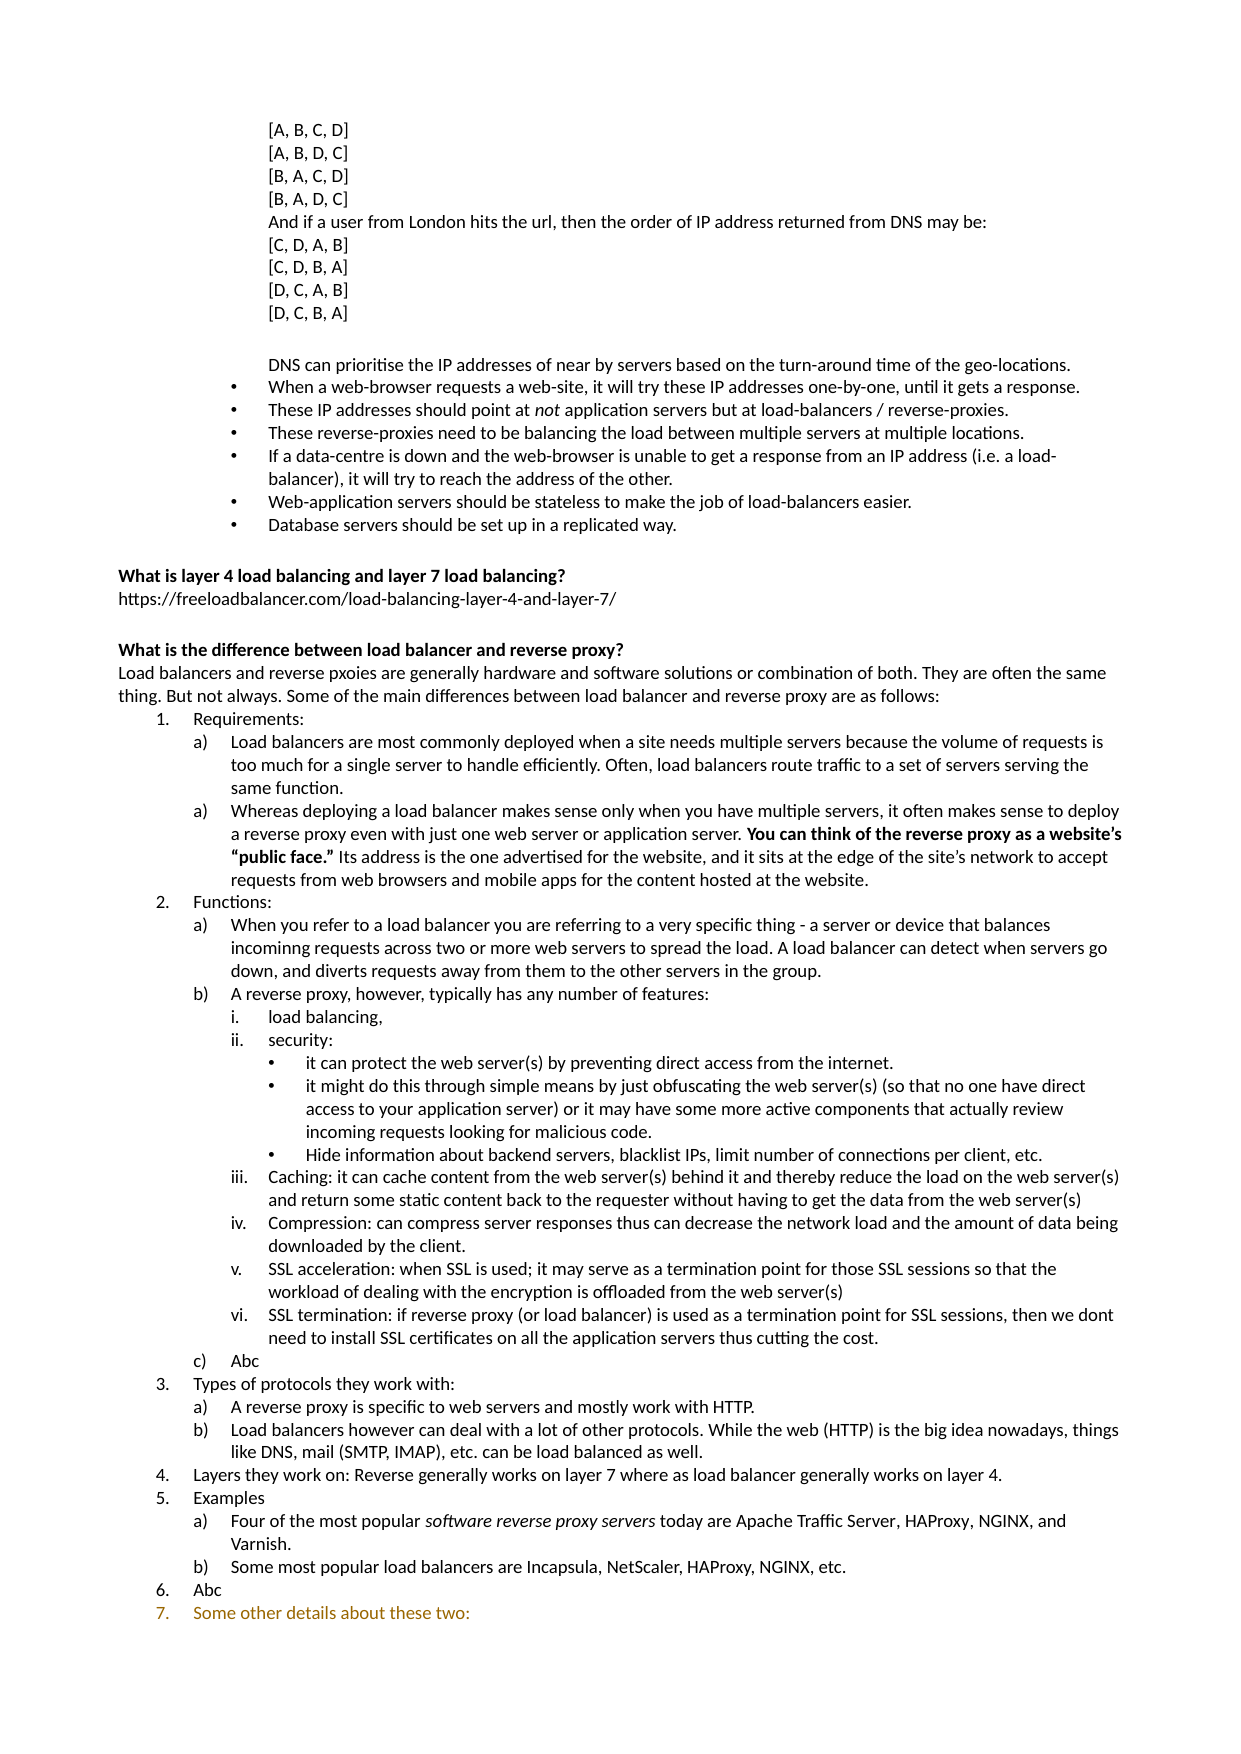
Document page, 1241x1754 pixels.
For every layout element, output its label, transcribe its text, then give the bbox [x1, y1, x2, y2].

list Some other details about these two: [156, 1601, 1122, 1624]
list Functions: [156, 891, 1122, 913]
list Abc [156, 1578, 1122, 1601]
list [C, D, B, A] [231, 256, 1122, 278]
list Abc [193, 1349, 1122, 1372]
list Layers they work on: Reverse generally works on layer 7 where as load balancer generally works on layer 4. [156, 1463, 1122, 1486]
list SSL termination: if reverse proxy (or load balancer) is used as a termination point for SSL sessions, then we dont need to install SSL certificates on all the application servers thus cutting the cost. [231, 1303, 1122, 1349]
list DNS can prioritise the IP addresses of near by servers based on the turn-around time of the geo-locations. [231, 353, 1122, 376]
list [C, D, A, B] [231, 233, 1122, 256]
text https://freeloadbalancer.com/load-balancing-layer-4-and-layer-7/ [118, 587, 1122, 610]
text What is layer 4 load balancing and layer 7 load balancing? [118, 564, 1122, 587]
list load balancing, [231, 1005, 1122, 1028]
list Load balancers are most commonly deployed when a site needs multiple servers because the volume of requests is too much for a single server to handle efficiently. Often, load balancers route traffic to a set of servers serving the same function. [193, 730, 1122, 799]
list [D, C, A, B] [231, 278, 1122, 301]
list When a web-browser requests a web-site, it will try these IP addresses one-by-one, until it gets a response. [231, 376, 1122, 398]
list Examples [156, 1486, 1122, 1509]
list it might do this through simple means by just obfuscating the web server(s) (so that no one have direct access to your application server) or it may have some more active components that actually review incoming requests looking for malicious code. [268, 1074, 1122, 1143]
list Web-application servers should be stateless to make the job of load-balancers easier. [231, 490, 1122, 513]
list These IP addresses should point at not application servers but at load-balancers / reverse-proxies. [231, 398, 1122, 421]
text What is the difference between load balancer and reverse proxy? [118, 638, 1122, 661]
list it can protect the web server(s) by preventing direct access from the internet. [268, 1051, 1122, 1074]
list Whereas deploying a load balancer makes sense only when you have multiple servers, it often makes sense to deploy a reverse proxy even with just one web server or application server. You can think of the reverse proxy as a website’s “public face.” Its address is the one advertised for the website, and it sits at the edge of the site’s network to accept requests from web browsers and mobile apps for the content hosted at the website. [193, 799, 1122, 891]
list Hide information about backend servers, blacklist IPs, limit number of connections per client, etc. [268, 1143, 1122, 1166]
list A reverse proxy, however, typically has any number of features: [193, 982, 1122, 1005]
list [B, A, D, C] [231, 187, 1122, 210]
list Some most popular load balancers are Incapsula, NetScaler, HAProxy, NGINX, etc. [193, 1555, 1122, 1578]
list Requirements: [156, 707, 1122, 730]
list [B, A, C, D] [231, 164, 1122, 187]
list Load balancers however can deal with a lot of other protocols. While the web (HTTP) is the big idea nowadays, things like DNS, mail (SMTP, IMAP), etc. can be load balanced as well. [193, 1418, 1122, 1463]
list [A, B, C, D] [231, 118, 1122, 141]
list Caching: it can cache content from the web server(s) behind it and thereby reduce the load on the web server(s) and return some static content back to the requester without having to get the data from the web server(s) [231, 1166, 1122, 1211]
list Four of the most popular software reverse proxy servers today are Apache Traffic Server, HAProxy, NGINX, and Varnish. [193, 1509, 1122, 1555]
list When you refer to a load balancer you are referring to a very specific thing - a server or device that balances incominng requests across two or more web servers to spread the load. A load balancer can detect when servers go down, and diverts requests away from them to the other servers in the group. [193, 913, 1122, 982]
list Compression: can compress server responses thus can decrease the network load and the amount of data being downloaded by the client. [231, 1211, 1122, 1257]
text Load balancers and reverse pxoies are generally hardware and software solutions or combination of both. They are often the same thing. But not always. Some of the main differences between load balancer and reverse proxy are as follows: [118, 661, 1122, 707]
list [A, B, D, C] [231, 141, 1122, 164]
list Types of protocols they work with: [156, 1372, 1122, 1395]
list And if a user from London hits the url, then the order of IP address returned from DNS may be: [231, 210, 1122, 233]
list security: [231, 1028, 1122, 1051]
list SSL acceleration: when SSL is used; it may serve as a termination point for those SSL sessions so that the workload of dealing with the encryption is offloaded from the web server(s) [231, 1257, 1122, 1303]
list Database servers should be set up in a replicated way. [231, 513, 1122, 536]
list A reverse proxy is specific to web servers and mostly work with HTTP. [193, 1395, 1122, 1418]
list If a data-centre is down and the web-browser is unable to get a response from an IP address (i.e. a load-balancer), it will try to reach the address of the other. [231, 444, 1122, 490]
list [D, C, B, A] [231, 301, 1122, 324]
list These reverse-proxies need to be balancing the load between multiple servers at multiple locations. [231, 421, 1122, 444]
